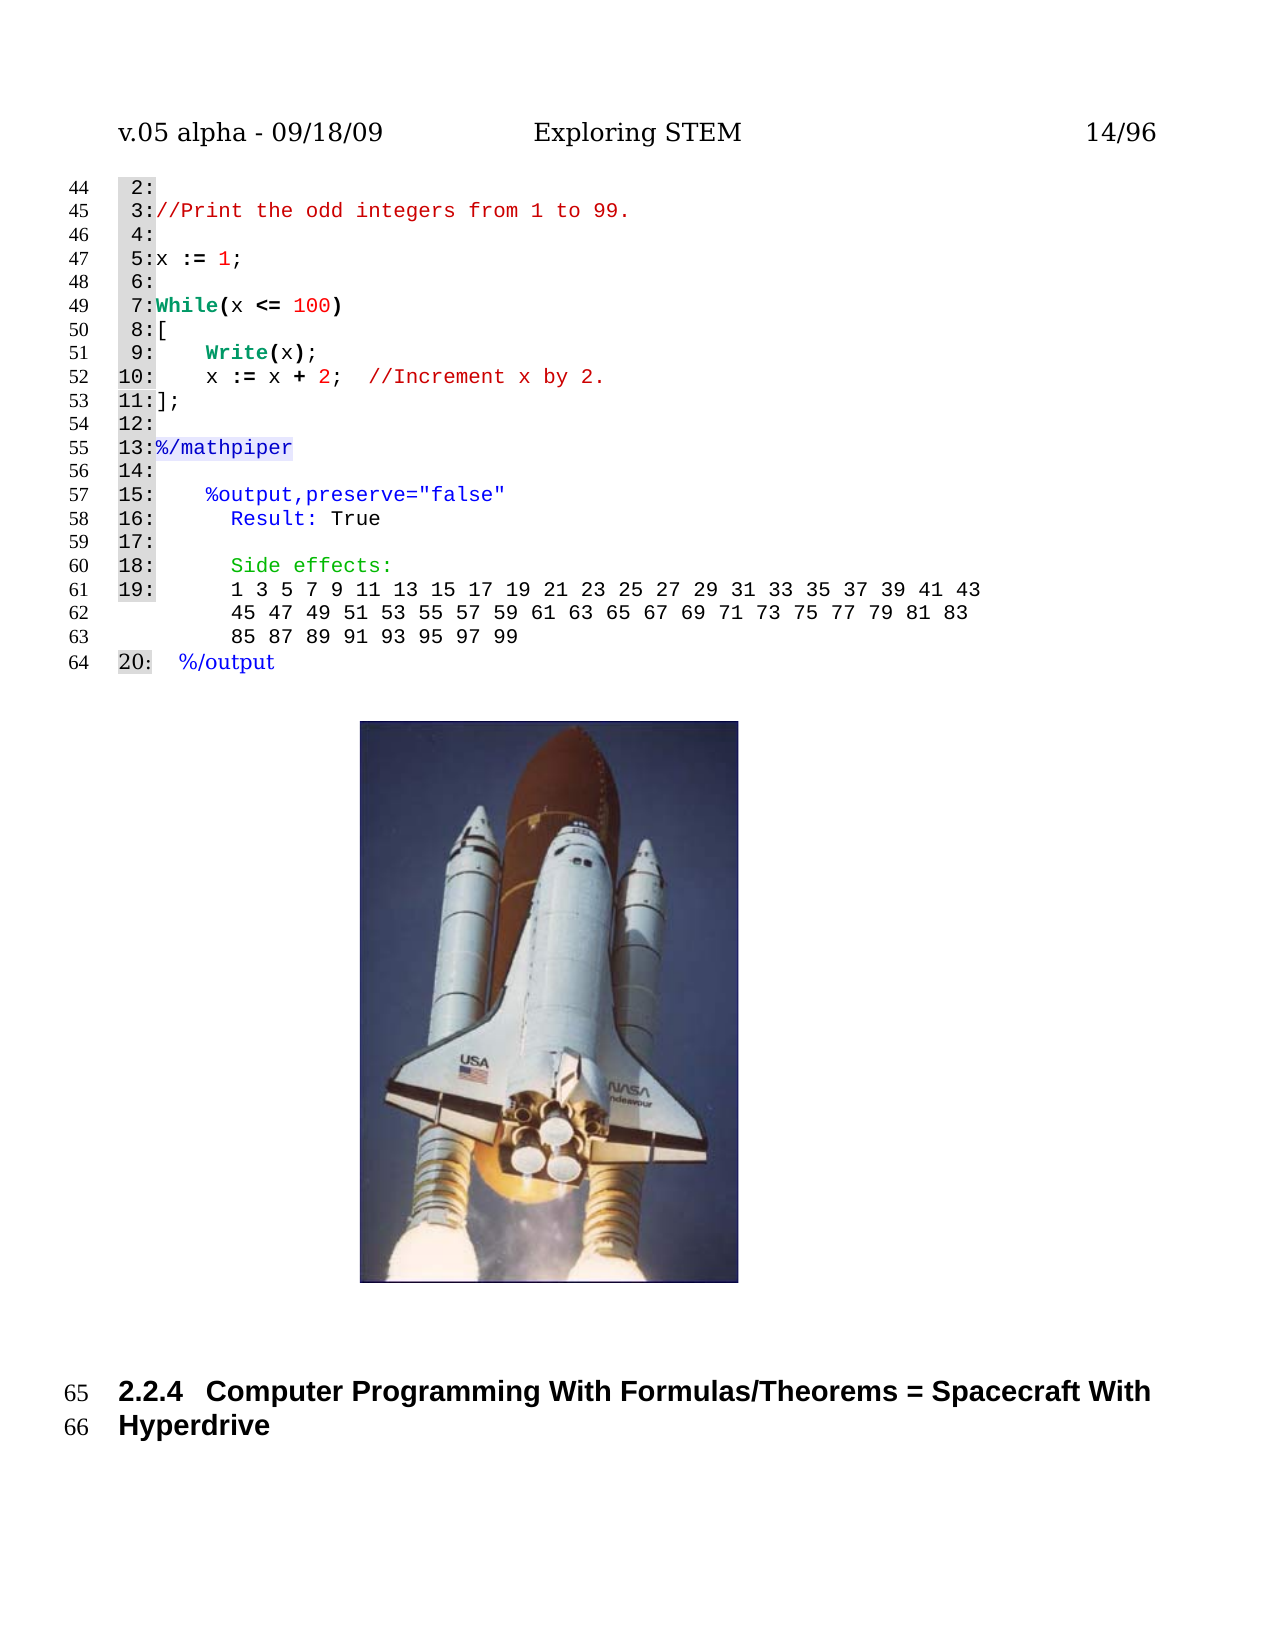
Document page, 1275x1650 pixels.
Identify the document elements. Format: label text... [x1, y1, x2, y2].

text 13:%/mathpiper [118, 437, 1157, 461]
text 10: x := x + 2; //Increment x by 2. [118, 366, 1157, 389]
text 14: [118, 461, 1157, 484]
text 45 47 49 51 53 55 57 59 61 63 65 67 69 71 73 75 77 79 81 83 [118, 602, 1157, 626]
text 4: [118, 224, 1157, 248]
text 7:While(x <= 100) [118, 295, 1157, 319]
text 15: %output,preserve="false" [118, 484, 1157, 508]
text 18: Side effects: [118, 555, 1157, 579]
text 20: %/output [118, 650, 1157, 674]
text 8:[ [118, 319, 1157, 342]
text 11:]; [118, 389, 1157, 413]
subtitle Computer Programming With Formulas/Theorems = Spacecraft With Hyperdrive [118, 1374, 1157, 1441]
text 5:x := 1; [118, 248, 1157, 271]
text 17: [118, 531, 1157, 555]
text 16: Result: True [118, 508, 1157, 531]
text 85 87 89 91 93 95 97 99 [118, 626, 1157, 650]
text 9: Write(x); [118, 342, 1157, 366]
text 6: [118, 271, 1157, 295]
text 19: 1 3 5 7 9 11 13 15 17 19 21 23 25 27 29 31 33 35 37 39 41 43 [118, 579, 1157, 602]
picture [359, 721, 739, 1283]
text 12: [118, 413, 1157, 437]
text 2: [118, 177, 1157, 200]
text 3://Print the odd integers from 1 to 99. [118, 200, 1157, 224]
